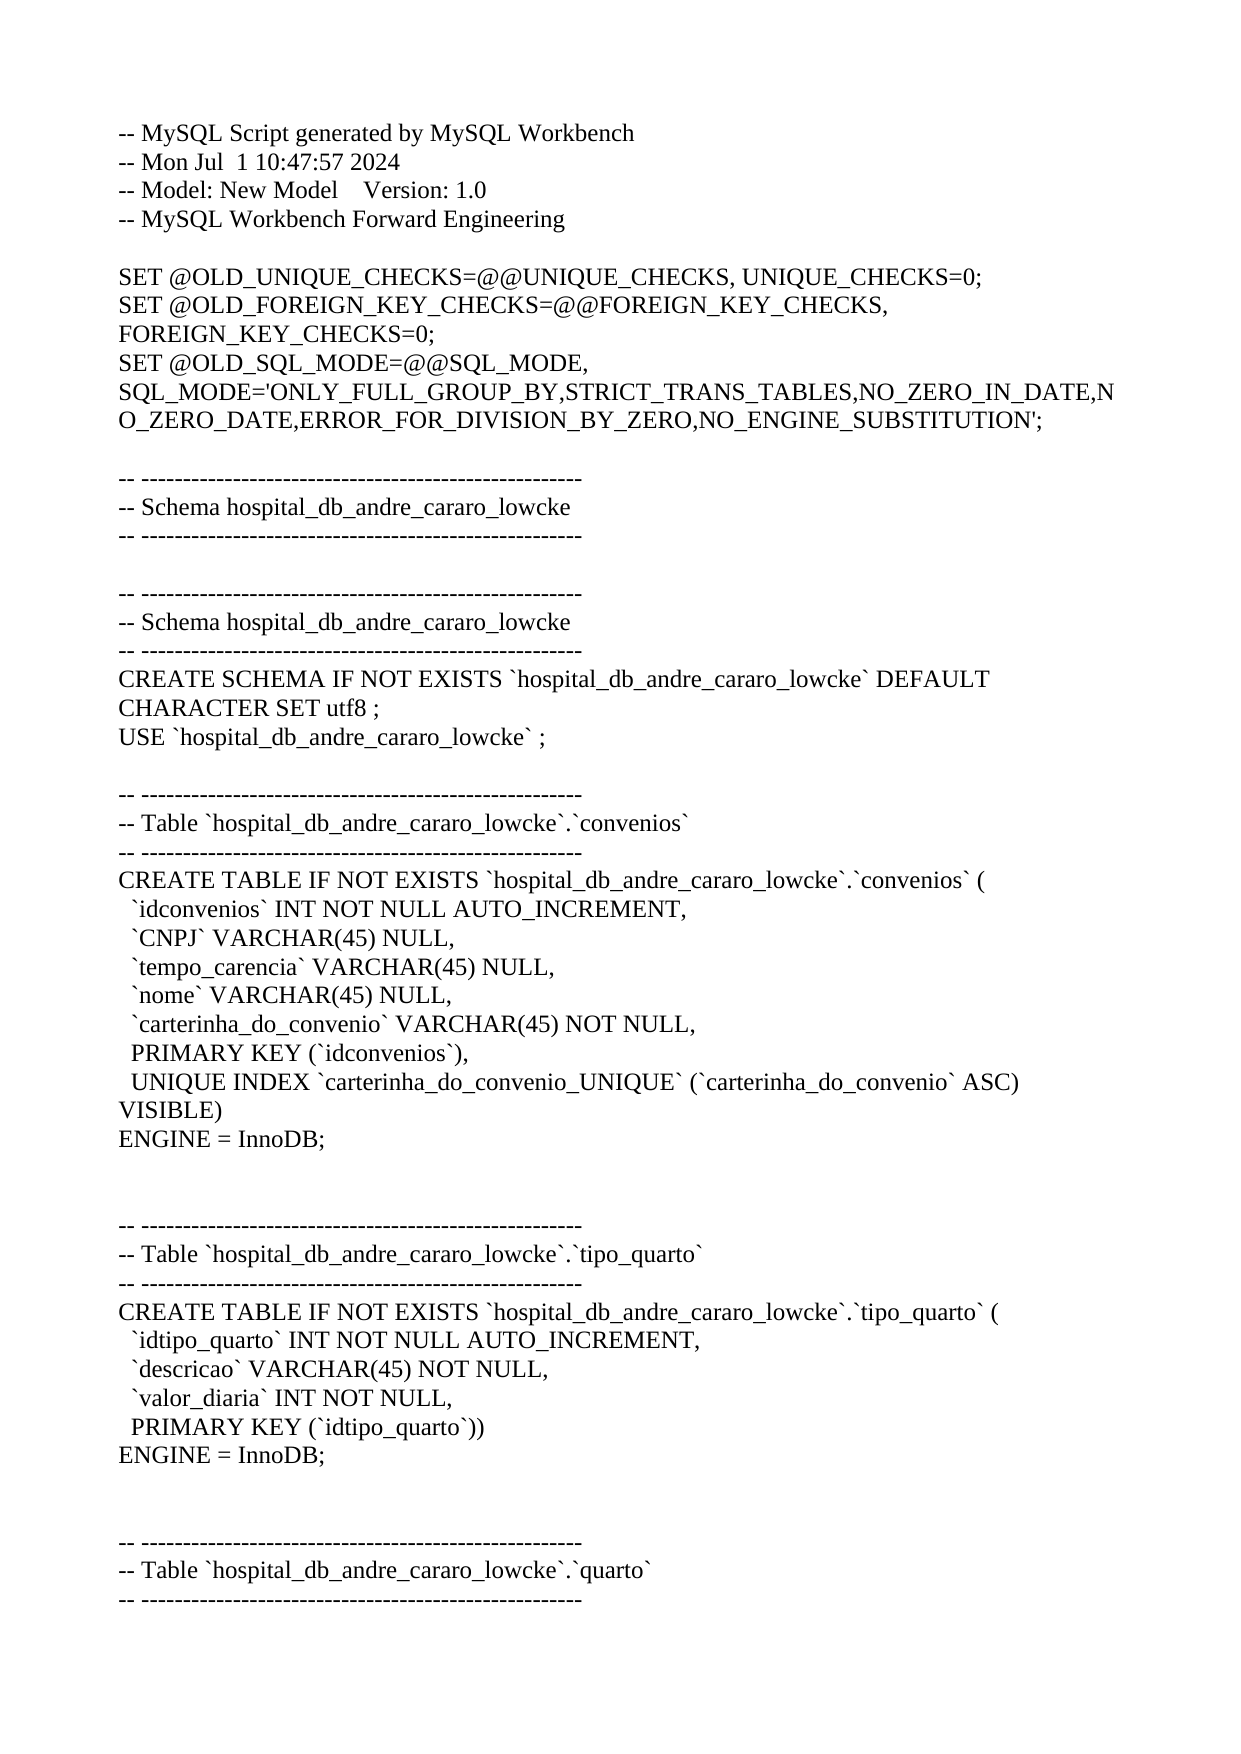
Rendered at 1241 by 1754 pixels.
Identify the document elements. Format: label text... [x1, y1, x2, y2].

text `nome` VARCHAR(45) NULL, [118, 981, 1122, 1009]
text `idtipo_quarto` INT NOT NULL AUTO_INCREMENT, [118, 1326, 1122, 1354]
text PRIMARY KEY (`idconvenios`), [118, 1038, 1122, 1067]
text PRIMARY KEY (`idtipo_quarto`)) [118, 1412, 1122, 1441]
text -- ----------------------------------------------------- [118, 1268, 1122, 1297]
text UNIQUE INDEX `carterinha_do_convenio_UNIQUE` (`carterinha_do_convenio` ASC) VISIBLE) [118, 1067, 1122, 1124]
text SET @OLD_FOREIGN_KEY_CHECKS=@@FOREIGN_KEY_CHECKS, FOREIGN_KEY_CHECKS=0; [118, 291, 1122, 348]
text -- ----------------------------------------------------- [118, 463, 1122, 492]
text -- Table `hospital_db_andre_cararo_lowcke`.`convenios` [118, 808, 1122, 837]
text `valor_diaria` INT NOT NULL, [118, 1383, 1122, 1412]
text -- MySQL Script generated by MySQL Workbench [118, 118, 1122, 147]
text `tempo_carencia` VARCHAR(45) NULL, [118, 952, 1122, 981]
text -- MySQL Workbench Forward Engineering [118, 204, 1122, 233]
text CREATE SCHEMA IF NOT EXISTS `hospital_db_andre_cararo_lowcke` DEFAULT CHARACTER SET utf8 ; [118, 664, 1122, 722]
text -- Table `hospital_db_andre_cararo_lowcke`.`tipo_quarto` [118, 1239, 1122, 1268]
text `idconvenios` INT NOT NULL AUTO_INCREMENT, [118, 894, 1122, 923]
text CREATE TABLE IF NOT EXISTS `hospital_db_andre_cararo_lowcke`.`tipo_quarto` ( [118, 1297, 1122, 1326]
text -- ----------------------------------------------------- [118, 1211, 1122, 1239]
text `carterinha_do_convenio` VARCHAR(45) NOT NULL, [118, 1009, 1122, 1038]
text -- ----------------------------------------------------- [118, 837, 1122, 866]
text -- ----------------------------------------------------- [118, 1527, 1122, 1556]
text USE `hospital_db_andre_cararo_lowcke` ; [118, 722, 1122, 751]
text SET @OLD_SQL_MODE=@@SQL_MODE, SQL_MODE='ONLY_FULL_GROUP_BY,STRICT_TRANS_TABLES,NO_ZERO_IN_DATE,NO_ZERO_DATE,ERROR_FOR_DIVISION_BY_ZERO,NO_ENGINE_SUBSTITUTION'; [118, 348, 1122, 434]
text SET @OLD_UNIQUE_CHECKS=@@UNIQUE_CHECKS, UNIQUE_CHECKS=0; [118, 262, 1122, 291]
text -- Schema hospital_db_andre_cararo_lowcke [118, 492, 1122, 521]
text ENGINE = InnoDB; [118, 1441, 1122, 1469]
text ENGINE = InnoDB; [118, 1124, 1122, 1153]
text -- Table `hospital_db_andre_cararo_lowcke`.`quarto` [118, 1556, 1122, 1584]
text -- ----------------------------------------------------- [118, 1584, 1122, 1613]
text -- ----------------------------------------------------- [118, 521, 1122, 549]
text CREATE TABLE IF NOT EXISTS `hospital_db_andre_cararo_lowcke`.`convenios` ( [118, 866, 1122, 894]
text -- ----------------------------------------------------- [118, 779, 1122, 808]
text -- Model: New Model Version: 1.0 [118, 176, 1122, 204]
text -- Mon Jul 1 10:47:57 2024 [118, 147, 1122, 176]
text -- ----------------------------------------------------- [118, 636, 1122, 664]
text -- ----------------------------------------------------- [118, 578, 1122, 607]
text -- Schema hospital_db_andre_cararo_lowcke [118, 607, 1122, 636]
text `CNPJ` VARCHAR(45) NULL, [118, 923, 1122, 952]
text `descricao` VARCHAR(45) NOT NULL, [118, 1354, 1122, 1383]
